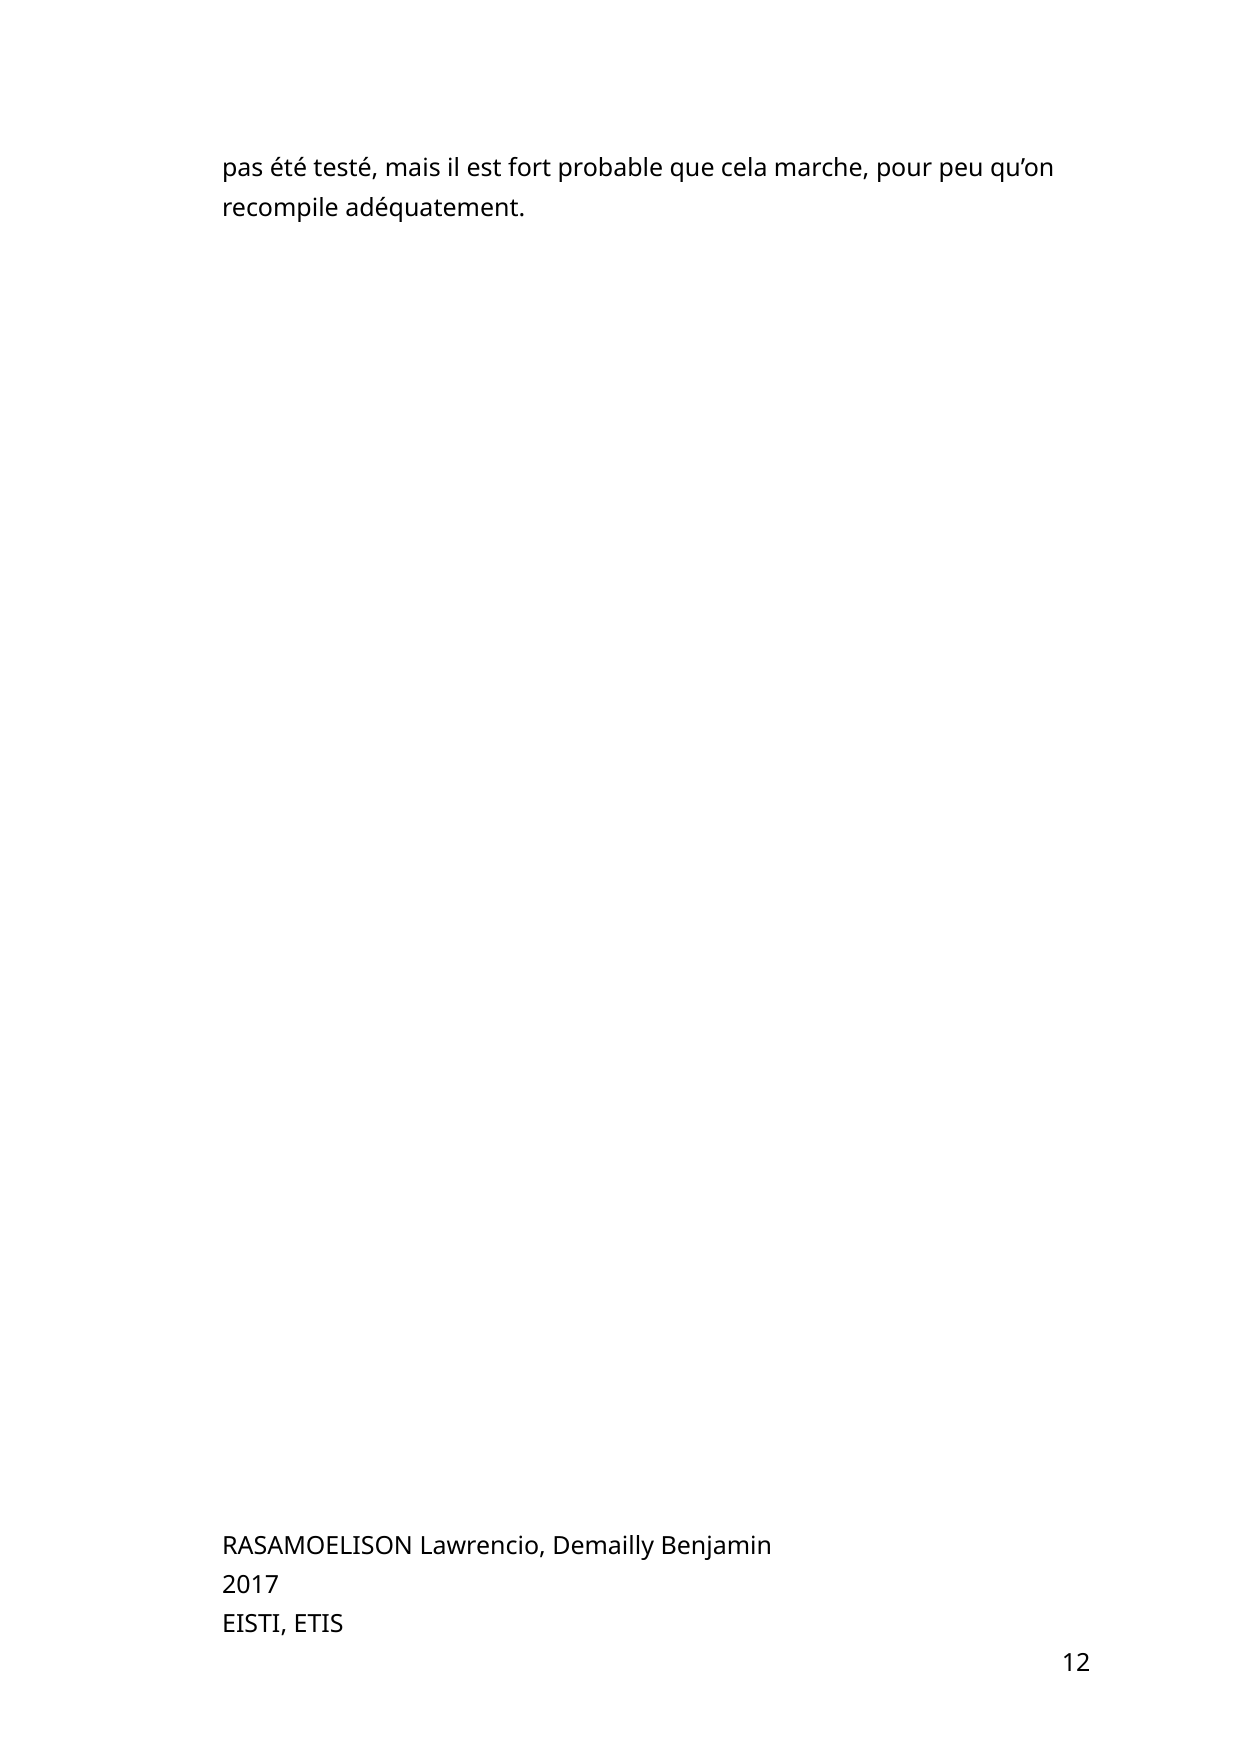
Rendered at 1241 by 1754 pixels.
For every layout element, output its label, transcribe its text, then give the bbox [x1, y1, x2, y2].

text pas été testé, mais il est fort probable que cela marche, pour peu qu’on recompile adéquatement. [222, 150, 1090, 223]
